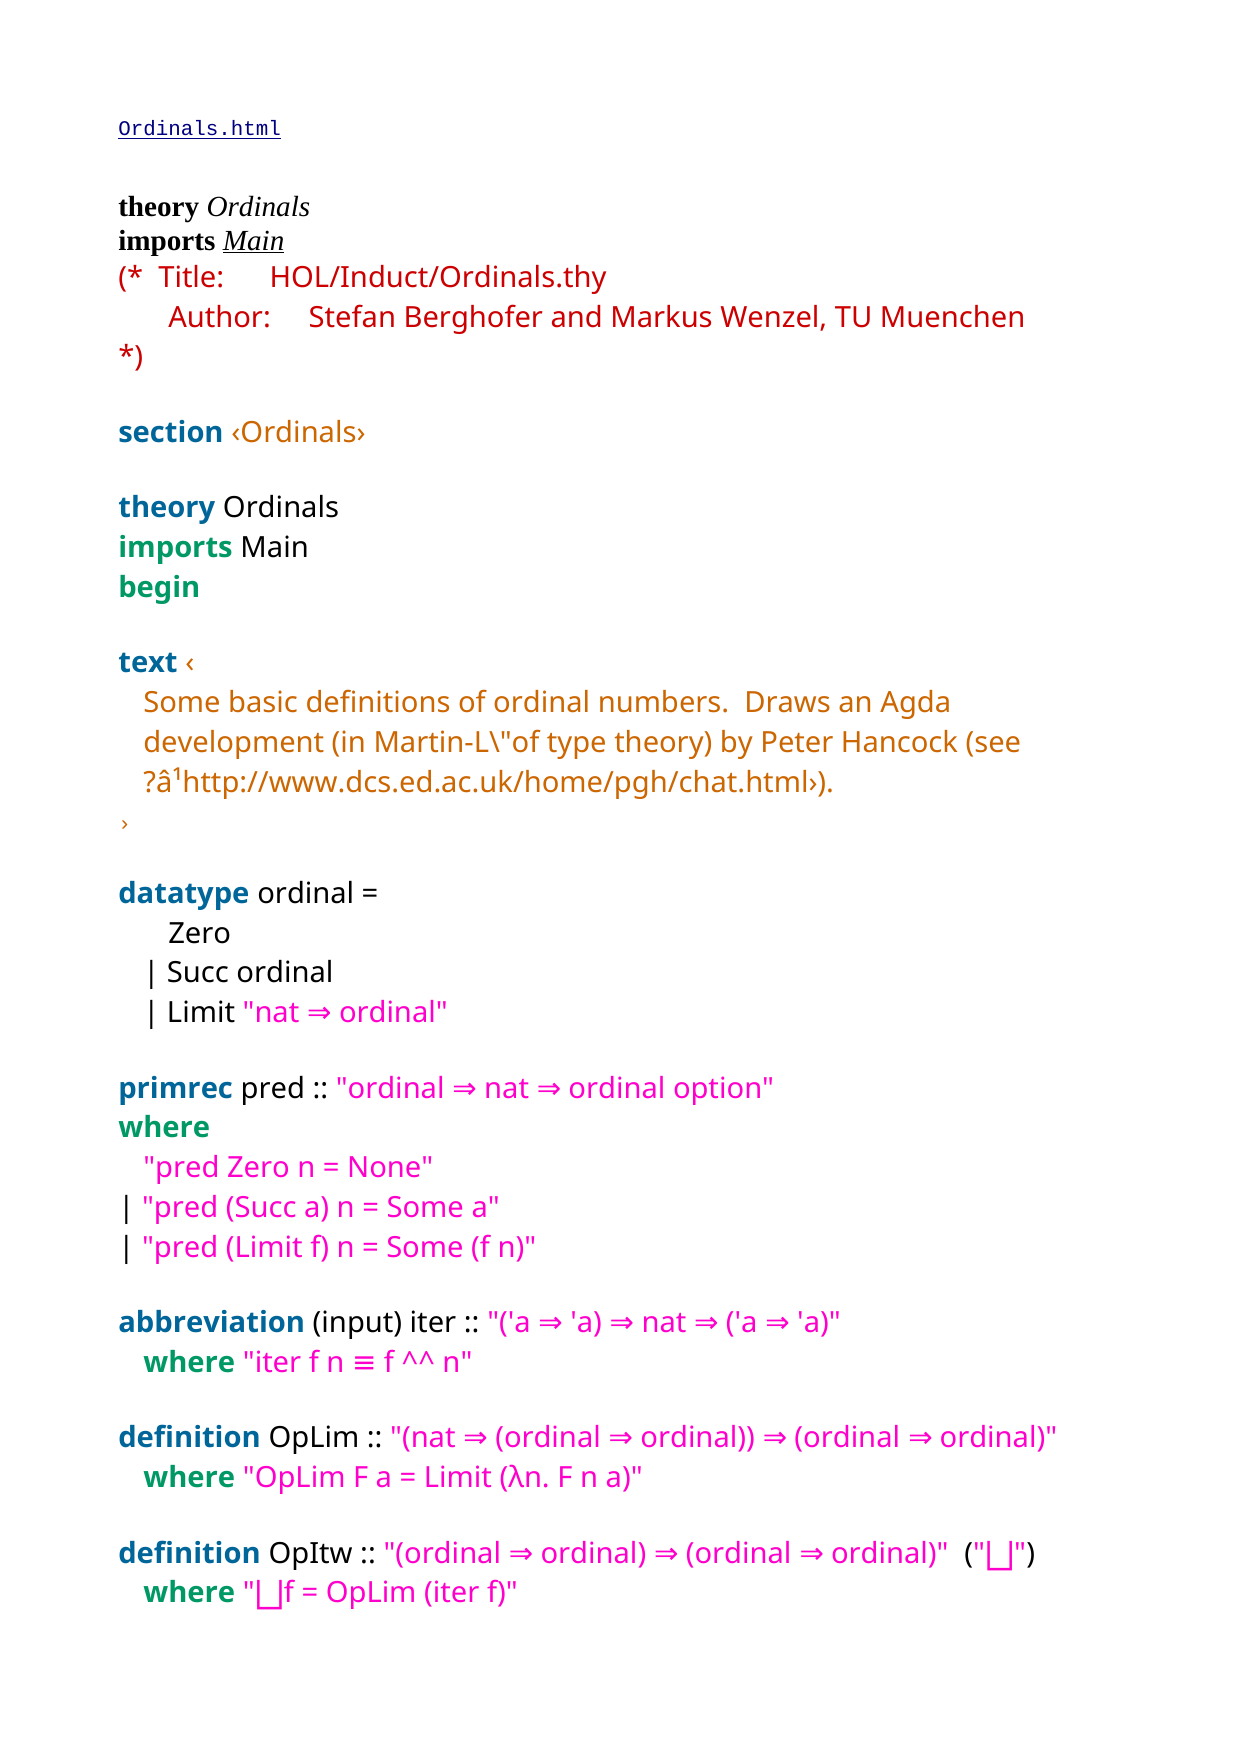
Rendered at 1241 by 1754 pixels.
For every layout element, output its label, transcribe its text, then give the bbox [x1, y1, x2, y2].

text abbreviation (input) iter :: "('a ⇒ 'a) ⇒ nat ⇒ ('a ⇒ 'a)" [118, 1301, 1122, 1341]
text Ordinals.html [118, 118, 1122, 142]
text › [118, 801, 1122, 836]
text (* Title: HOL/Induct/Ordinals.thy [118, 256, 1122, 296]
text development (in Martin-L\"of type theory) by Peter Hancock (see [118, 721, 1122, 761]
text where [118, 1107, 1122, 1146]
text *) [118, 336, 1122, 375]
text datatype ordinal = [118, 872, 1122, 912]
text | Succ ordinal [118, 952, 1122, 991]
text where "iter f n ≡ f ^^ n" [118, 1341, 1122, 1381]
text | "pred (Limit f) n = Some (f n)" [118, 1226, 1122, 1266]
text theory Ordinals imports Main [118, 189, 1122, 256]
text "pred Zero n = None" [118, 1146, 1122, 1186]
text text ‹ [118, 642, 1122, 681]
text theory Ordinals [118, 487, 1122, 526]
text ?â¹http://www.dcs.ed.ac.uk/home/pgh/chat.html›). [118, 761, 1122, 801]
text Zero [118, 912, 1122, 952]
text | Limit "nat ⇒ ordinal" [118, 991, 1122, 1031]
text Some basic definitions of ordinal numbers. Draws an Agda [118, 681, 1122, 721]
text | "pred (Succ a) n = Some a" [118, 1186, 1122, 1226]
text definition OpItw :: "(ordinal ⇒ ordinal) ⇒ (ordinal ⇒ ordinal)" ("⨆") [118, 1532, 1122, 1572]
text where "OpLim F a = Limit (λn. F n a)" [118, 1456, 1122, 1496]
text definition OpLim :: "(nat ⇒ (ordinal ⇒ ordinal)) ⇒ (ordinal ⇒ ordinal)" [118, 1417, 1122, 1456]
text Author: Stefan Berghofer and Markus Wenzel, TU Muenchen [118, 296, 1122, 336]
text begin [118, 566, 1122, 606]
text section ‹Ordinals› [118, 411, 1122, 451]
text where "⨆f = OpLim (iter f)" [118, 1572, 1122, 1611]
text primrec pred :: "ordinal ⇒ nat ⇒ ordinal option" [118, 1067, 1122, 1107]
text imports Main [118, 526, 1122, 566]
